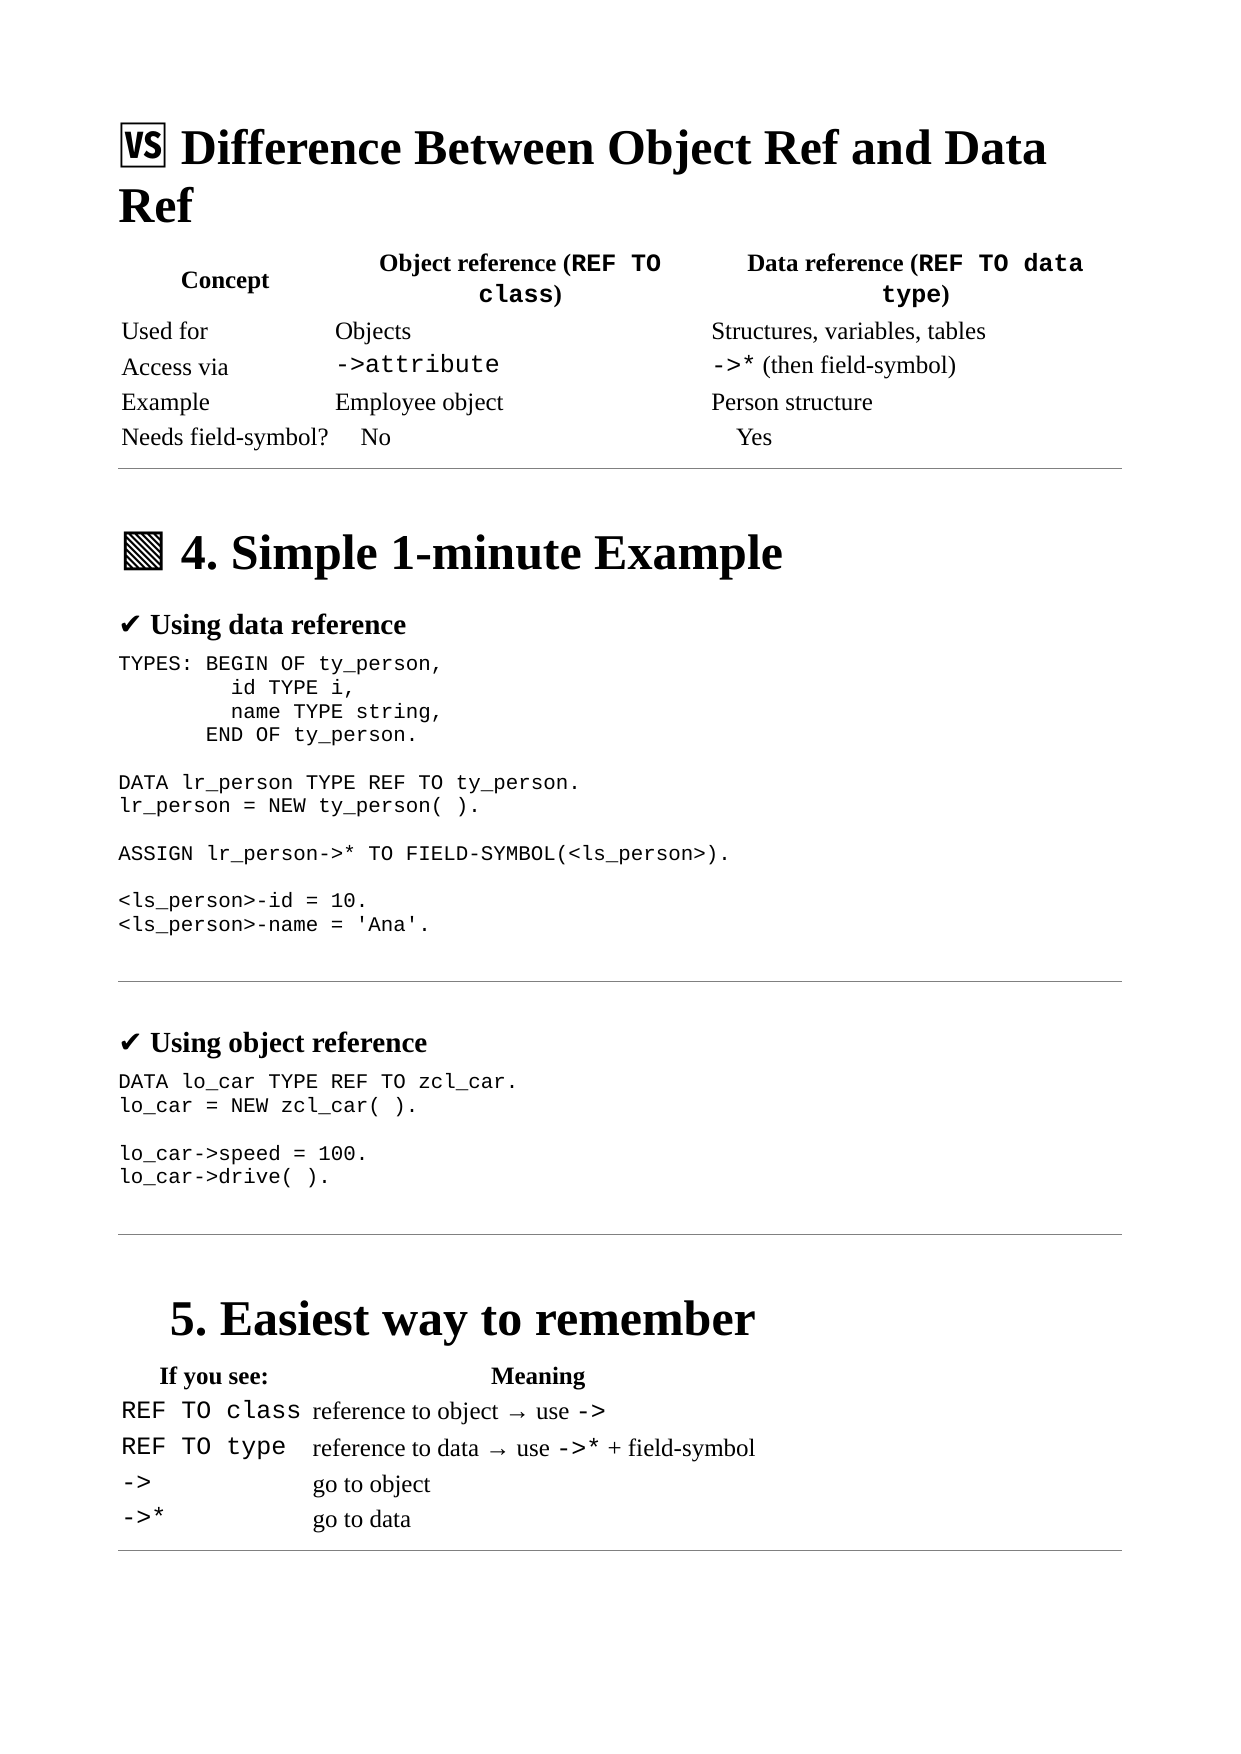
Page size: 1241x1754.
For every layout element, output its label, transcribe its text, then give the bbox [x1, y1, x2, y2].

text lo_car->speed = 100. [118, 1142, 1122, 1166]
table_cell ->* (then field-symbol) [708, 348, 1122, 384]
text lo_car->drive( ). [118, 1166, 1122, 1190]
table_cell reference to object → use -> [310, 1393, 767, 1430]
text id TYPE i, [118, 677, 1122, 701]
table_cell Person structure [708, 384, 1122, 419]
table_cell Employee object [332, 384, 708, 419]
table_header Object reference (REF TO class) [332, 246, 708, 313]
subtitle ✔ Using object reference [118, 1026, 1122, 1059]
subtitle ✔ Using data reference [118, 607, 1122, 641]
table_cell Used for [118, 313, 332, 348]
text END OF ty_person. [118, 724, 1122, 748]
table_header If you see: [118, 1359, 309, 1393]
table_cell -> [118, 1466, 309, 1501]
table_cell ✅ Yes [708, 419, 1122, 453]
table_cell REF TO type [118, 1430, 309, 1466]
table_cell Needs field-symbol? [118, 419, 332, 453]
subtitle 🆚 Difference Between Object Ref and Data Ref [118, 118, 1122, 233]
table_cell Example [118, 384, 332, 419]
table_header Concept [118, 246, 332, 313]
table_cell Objects [332, 313, 708, 348]
table_cell Structures, variables, tables [708, 313, 1122, 348]
text <ls_person>-id = 10. [118, 890, 1122, 913]
table_cell REF TO class [118, 1393, 309, 1430]
table_header Data reference (REF TO data type) [708, 246, 1122, 313]
table_header Meaning [310, 1359, 767, 1393]
text DATA lo_car TYPE REF TO zcl_car. [118, 1072, 1122, 1095]
table_cell ->attribute [332, 348, 708, 384]
table_cell go to object [310, 1466, 767, 1501]
subtitle 🎉 5. Easiest way to remember [118, 1288, 1122, 1346]
text name TYPE string, [118, 701, 1122, 724]
table_cell reference to data → use ->* + field-symbol [310, 1430, 767, 1466]
table_cell go to data [310, 1501, 767, 1536]
text <ls_person>-name = 'Ana'. [118, 913, 1122, 937]
text ASSIGN lr_person->* TO FIELD-SYMBOL(<ls_person>). [118, 843, 1122, 866]
text DATA lr_person TYPE REF TO ty_person. [118, 772, 1122, 795]
subtitle 🟩 4. Simple 1-minute Example [118, 523, 1122, 580]
text lr_person = NEW ty_person( ). [118, 795, 1122, 819]
table_cell ->* [118, 1501, 309, 1536]
text lo_car = NEW zcl_car( ). [118, 1095, 1122, 1119]
table_cell ❌ No [332, 419, 708, 453]
table_cell Access via [118, 348, 332, 384]
text TYPES: BEGIN OF ty_person, [118, 653, 1122, 677]
